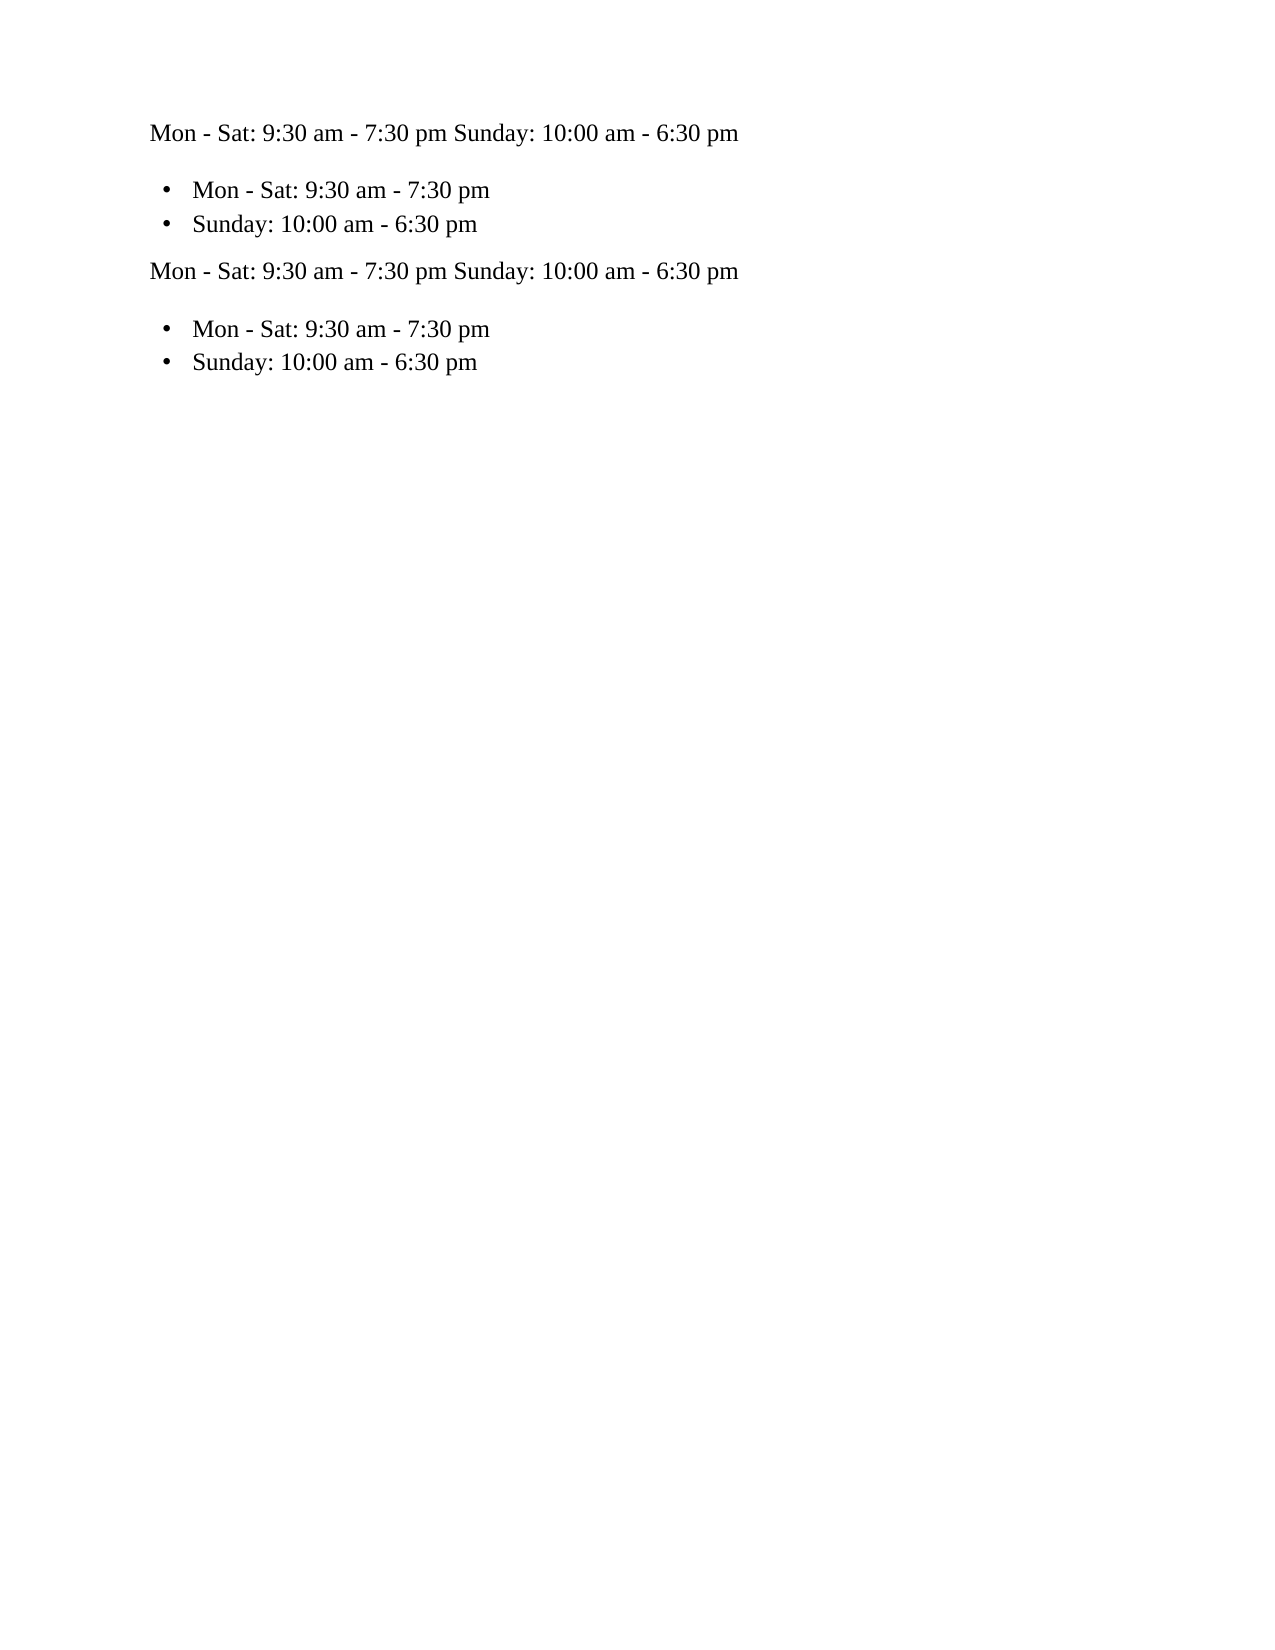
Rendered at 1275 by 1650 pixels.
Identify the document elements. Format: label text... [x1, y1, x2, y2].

list Sunday: 10:00 am - 6:30 pm [162, 347, 1157, 376]
text Mon - Sat: 9:30 am - 7:30 pm Sunday: 10:00 am - 6:30 pm [118, 256, 1157, 285]
text Mon - Sat: 9:30 am - 7:30 pm Sunday: 10:00 am - 6:30 pm [118, 118, 1157, 147]
list Mon - Sat: 9:30 am - 7:30 pm [162, 176, 1157, 204]
list Mon - Sat: 9:30 am - 7:30 pm [162, 314, 1157, 342]
list Sunday: 10:00 am - 6:30 pm [162, 209, 1157, 237]
